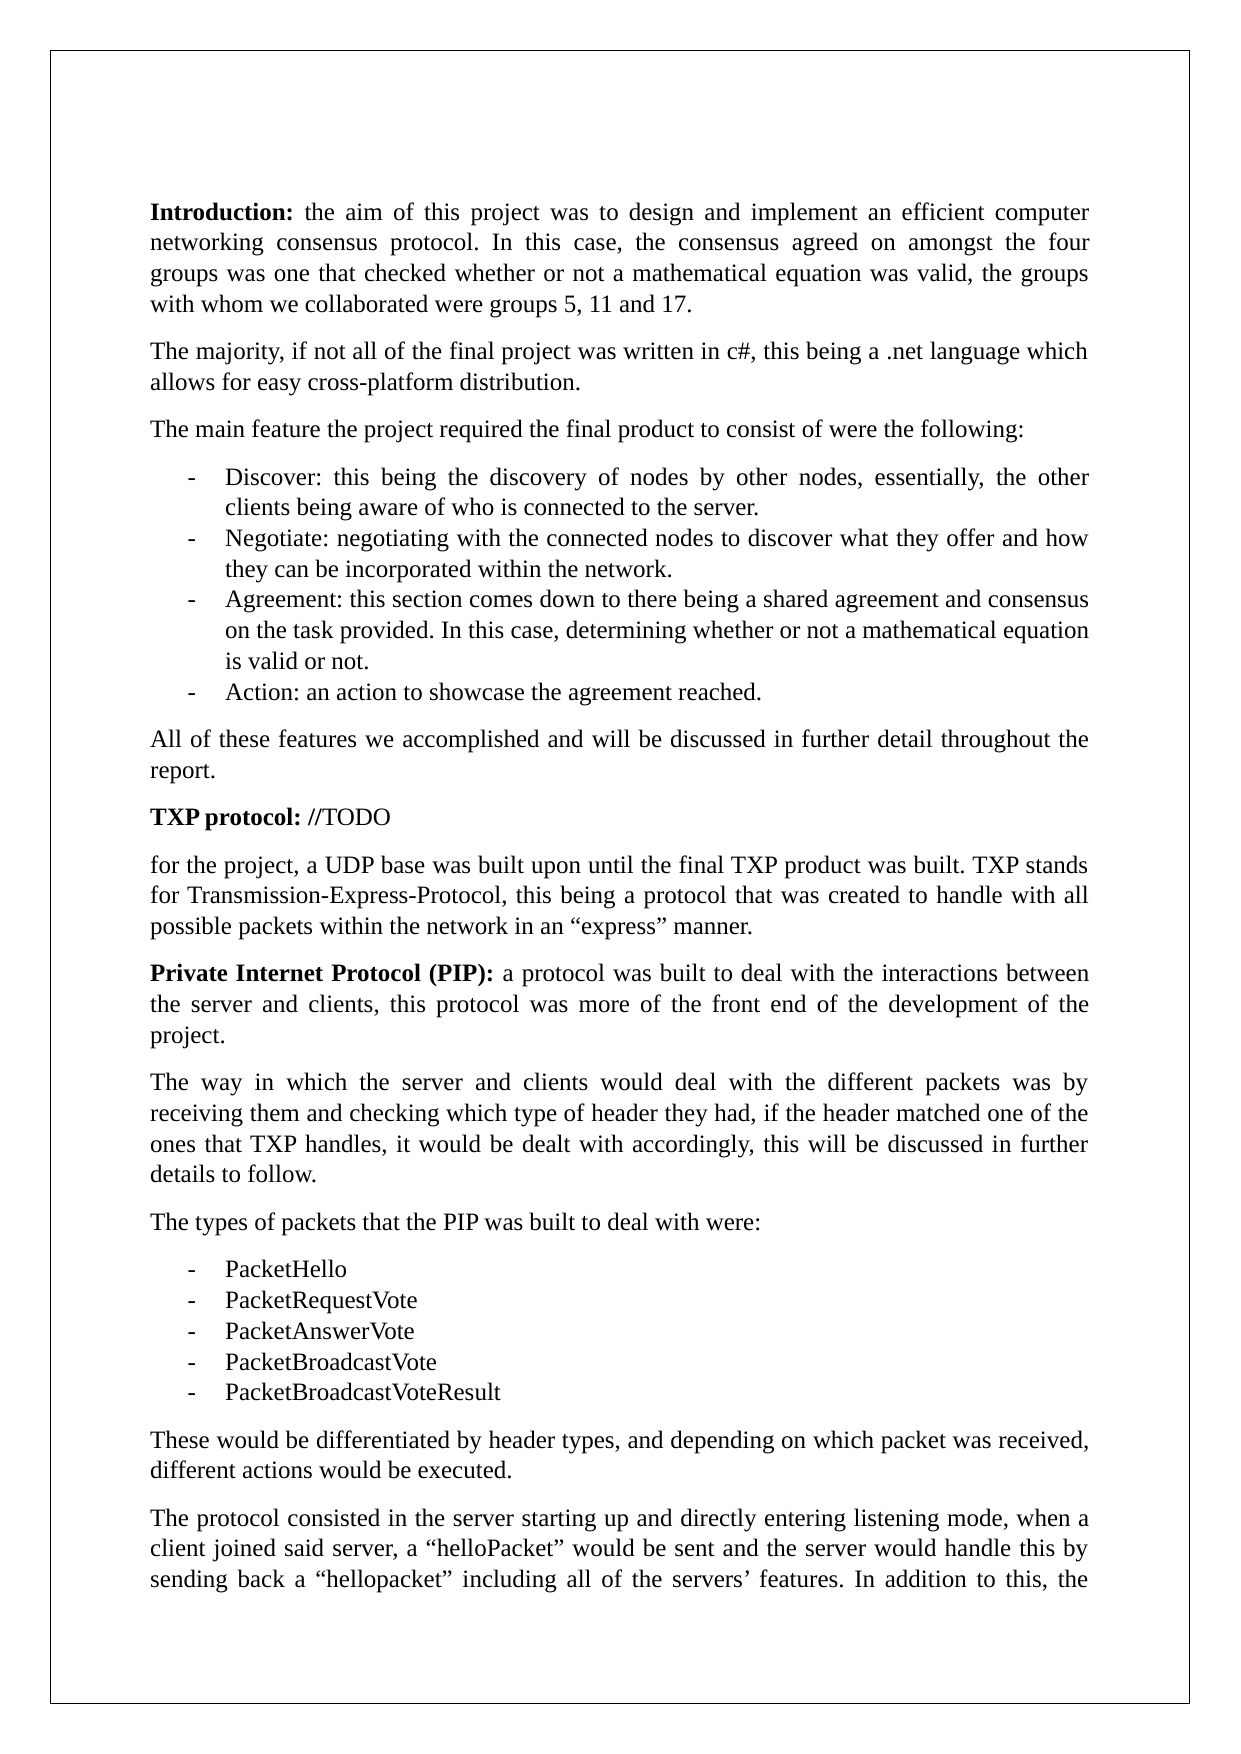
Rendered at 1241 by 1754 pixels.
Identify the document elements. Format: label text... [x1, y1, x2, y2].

text Introduction: the aim of this project was to design and implement an efficient computer networking consensus protocol. In this case, the consensus agreed on amongst the four groups was one that checked whether or not a mathematical equation was valid, the groups with whom we collaborated were groups 5, 11 and 17. [150, 197, 1090, 317]
list Agreement: this section comes down to there being a shared agreement and consensus on the task provided. In this case, determining whether or not a mathematical equation is valid or not. [187, 584, 1090, 675]
list Action: an action to showcase the agreement reached. [187, 677, 1090, 706]
list PacketRequestVote [187, 1285, 1090, 1314]
list Discover: this being the discovery of nodes by other nodes, essentially, the other clients being aware of who is connected to the server. [187, 462, 1090, 521]
list Negotiate: negotiating with the connected nodes to discover what they offer and how they can be incorporated within the network. [187, 523, 1090, 583]
text The protocol consisted in the server starting up and directly entering listening mode, when a client joined said server, a “helloPacket” would be sent and the server would handle this by sending back a “hellopacket” including all of the servers’ features. In addition to this, the [150, 1503, 1090, 1593]
list PacketBroadcastVoteResult [187, 1377, 1090, 1406]
text These would be differentiated by header types, and depending on which packet was received, different actions would be executed. [150, 1425, 1090, 1484]
list PacketHello [187, 1254, 1090, 1283]
list PacketAnswerVote [187, 1316, 1090, 1344]
text The majority, if not all of the final project was written in c#, this being a .net language which allows for easy cross-platform distribution. [150, 336, 1090, 396]
text Private Internet Protocol (PIP): a protocol was built to deal with the interactions between the server and clients, this protocol was more of the front end of the development of the project. [150, 958, 1090, 1049]
text The types of packets that the PIP was built to deal with were: [150, 1207, 1090, 1236]
text for the project, a UDP base was built upon until the final TXP product was built. TXP stands for Transmission-Express-Protocol, this being a protocol that was created to handle with all possible packets within the network in an “express” manner. [150, 850, 1090, 940]
list PacketBroadcastVote [187, 1347, 1090, 1375]
text TXP protocol: //TODO [150, 802, 1090, 831]
text All of these features we accomplished and will be discussed in further detail throughout the report. [150, 724, 1090, 784]
text The way in which the server and clients would deal with the different packets was by receiving them and checking which type of header they had, if the header matched one of the ones that TXP handles, it would be dealt with accordingly, this will be discussed in further details to follow. [150, 1067, 1090, 1188]
text The main feature the project required the final product to consist of were the following: [150, 414, 1090, 443]
